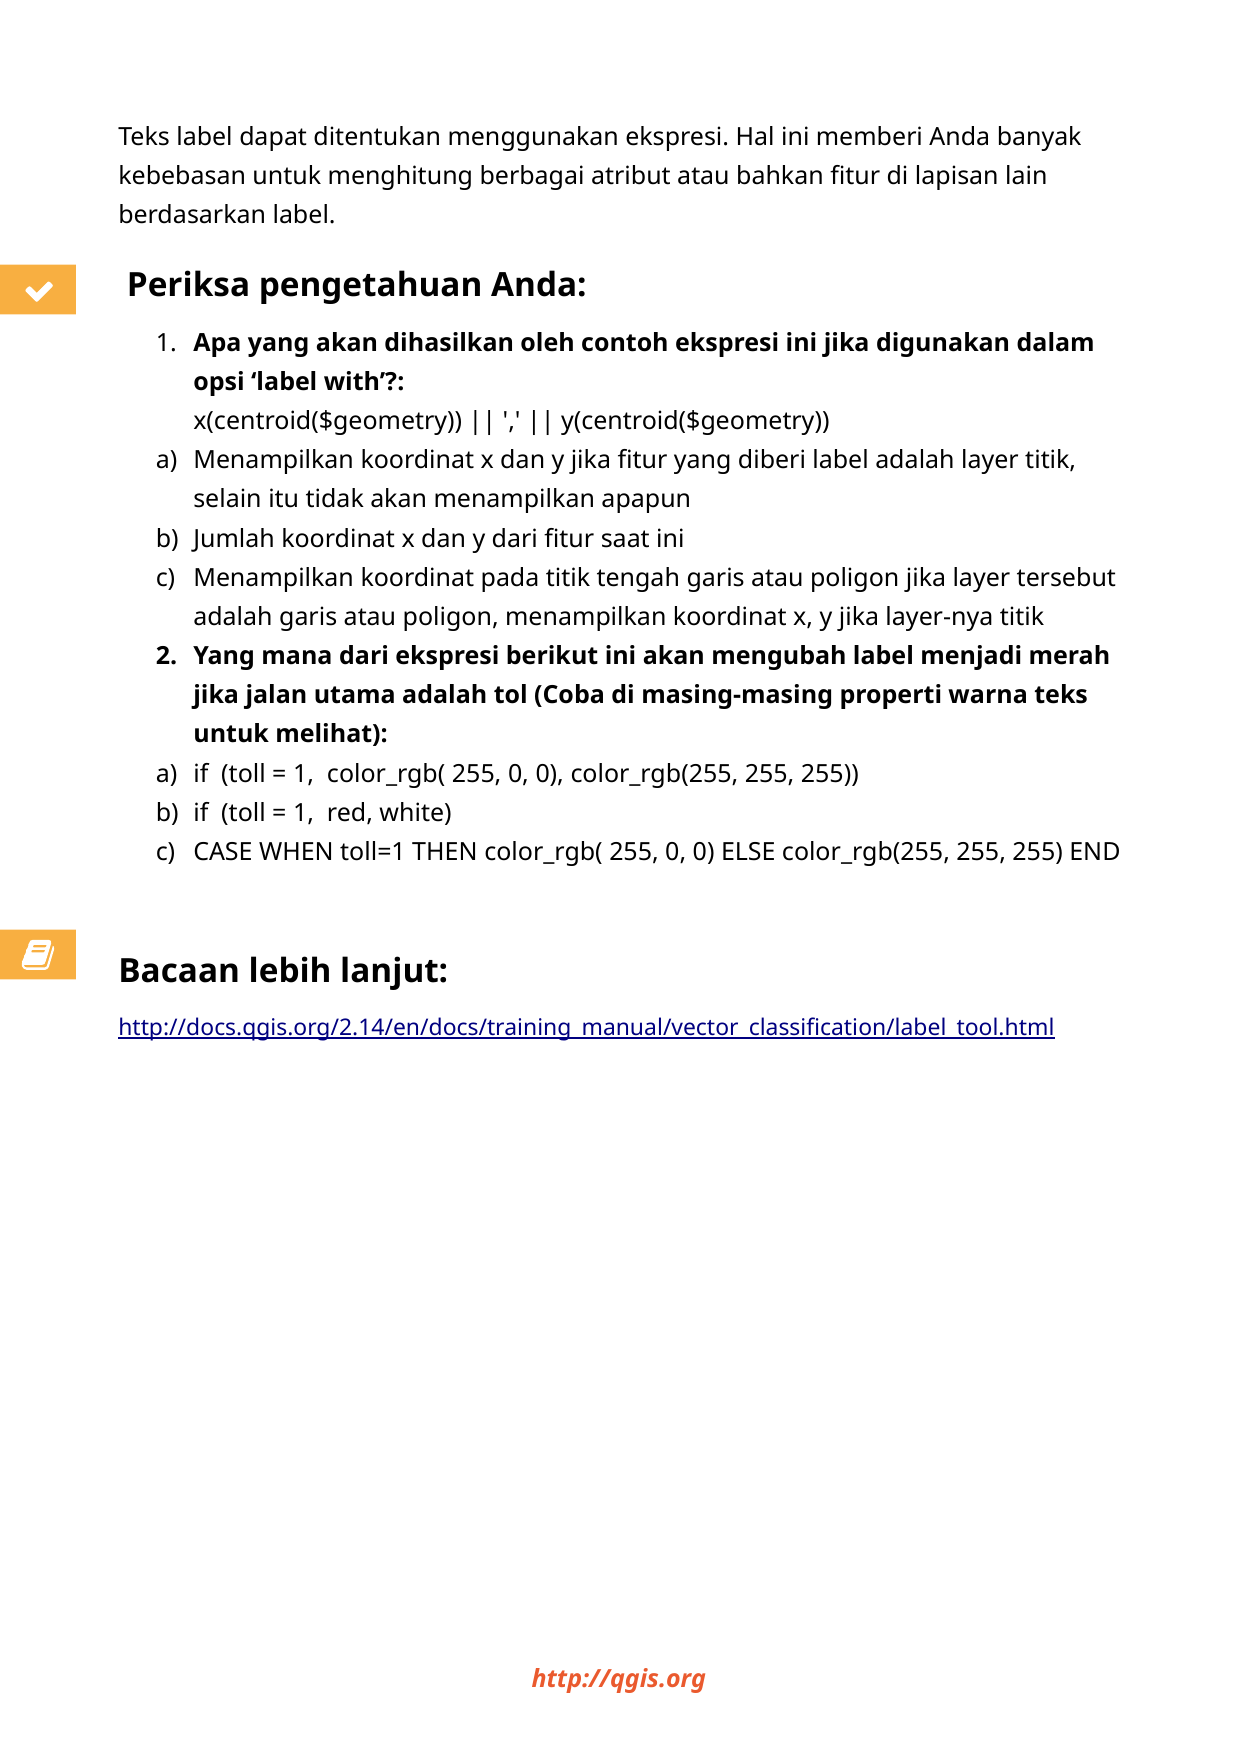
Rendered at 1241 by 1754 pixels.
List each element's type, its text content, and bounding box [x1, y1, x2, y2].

list if (toll = 1, red, white) [156, 794, 1122, 828]
list CASE WHEN toll=1 THEN color_rgb( 255, 0, 0) ELSE color_rgb(255, 255, 255) END [156, 833, 1122, 868]
text http://docs.qgis.org/2.14/en/docs/training_manual/vector_classification/label_tool.html [118, 1011, 1122, 1042]
text Teks label dapat ditentukan menggunakan ekspresi. Hal ini memberi Anda banyak kebebasan untuk menghitung berbagai atribut atau bahkan fitur di lapisan lain berdasarkan label. [118, 118, 1122, 231]
list Menampilkan koordinat pada titik tengah garis atau poligon jika layer tersebut adalah garis atau poligon, menampilkan koordinat x, y jika layer-nya titik [156, 559, 1122, 633]
list Menampilkan koordinat x dan y jika fitur yang diberi label adalah layer titik, selain itu tidak akan menampilkan apapun [156, 442, 1122, 515]
subtitle Bacaan lebih lanjut: [118, 947, 1122, 992]
list if (toll = 1, color_rgb( 255, 0, 0), color_rgb(255, 255, 255)) [156, 755, 1122, 789]
list Apa yang akan dihasilkan oleh contoh ekspresi ini jika digunakan dalam opsi ‘label with’?: x(centroid($geometry)) || ',' || y(centroid($geometry)) [156, 324, 1122, 437]
list Jumlah koordinat x dan y dari fitur saat ini [156, 520, 1122, 554]
subtitle Periksa pengetahuan Anda: [118, 260, 1122, 306]
list Yang mana dari ekspresi berikut ini akan mengubah label menjadi merah jika jalan utama adalah tol (Coba di masing-masing properti warna teks untuk melihat): [156, 638, 1122, 750]
